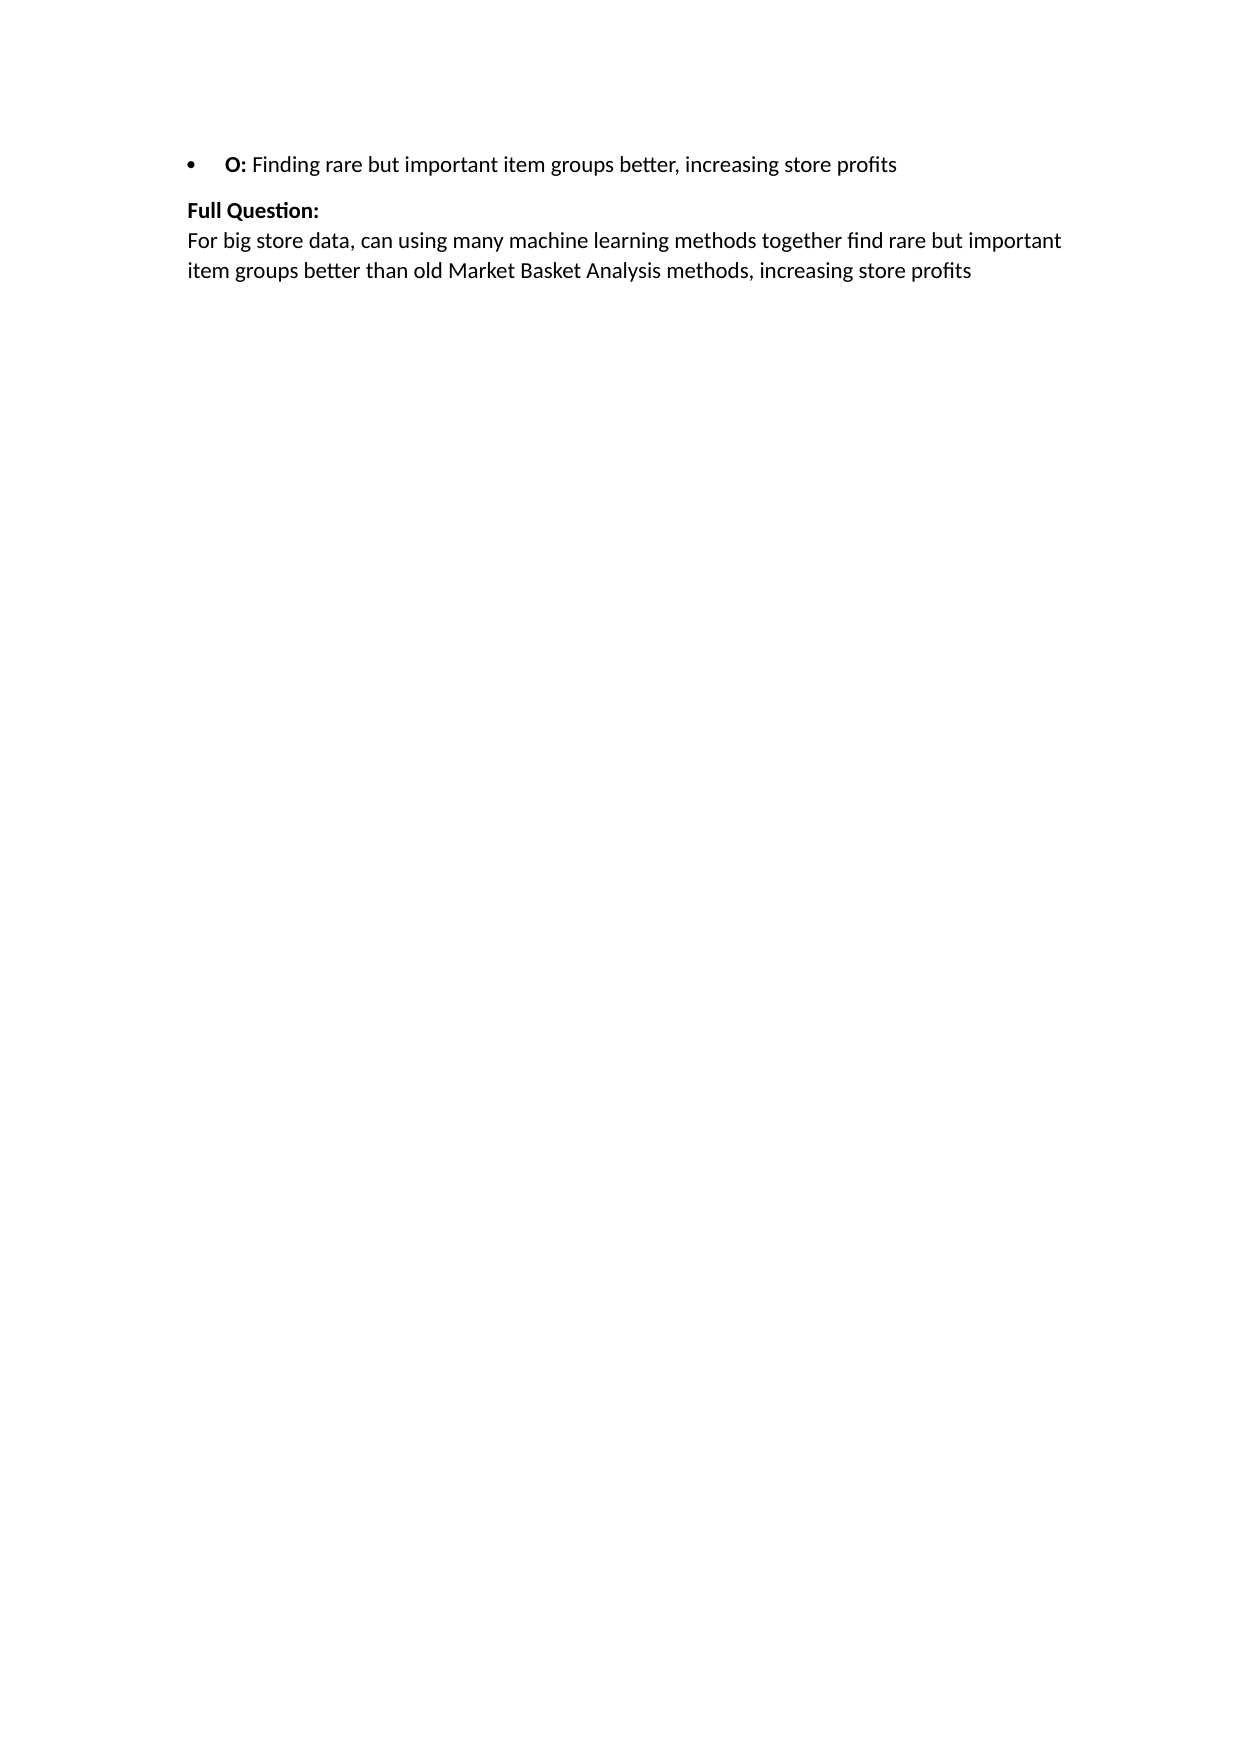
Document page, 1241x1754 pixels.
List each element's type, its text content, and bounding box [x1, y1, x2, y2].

text Full Question: For big store data, can using many machine learning methods together find rare but important item groups better than old Market Basket Analysis methods, increasing store profits [187, 196, 1090, 284]
list O: Finding rare but important item groups better, increasing store profits [187, 150, 1090, 178]
